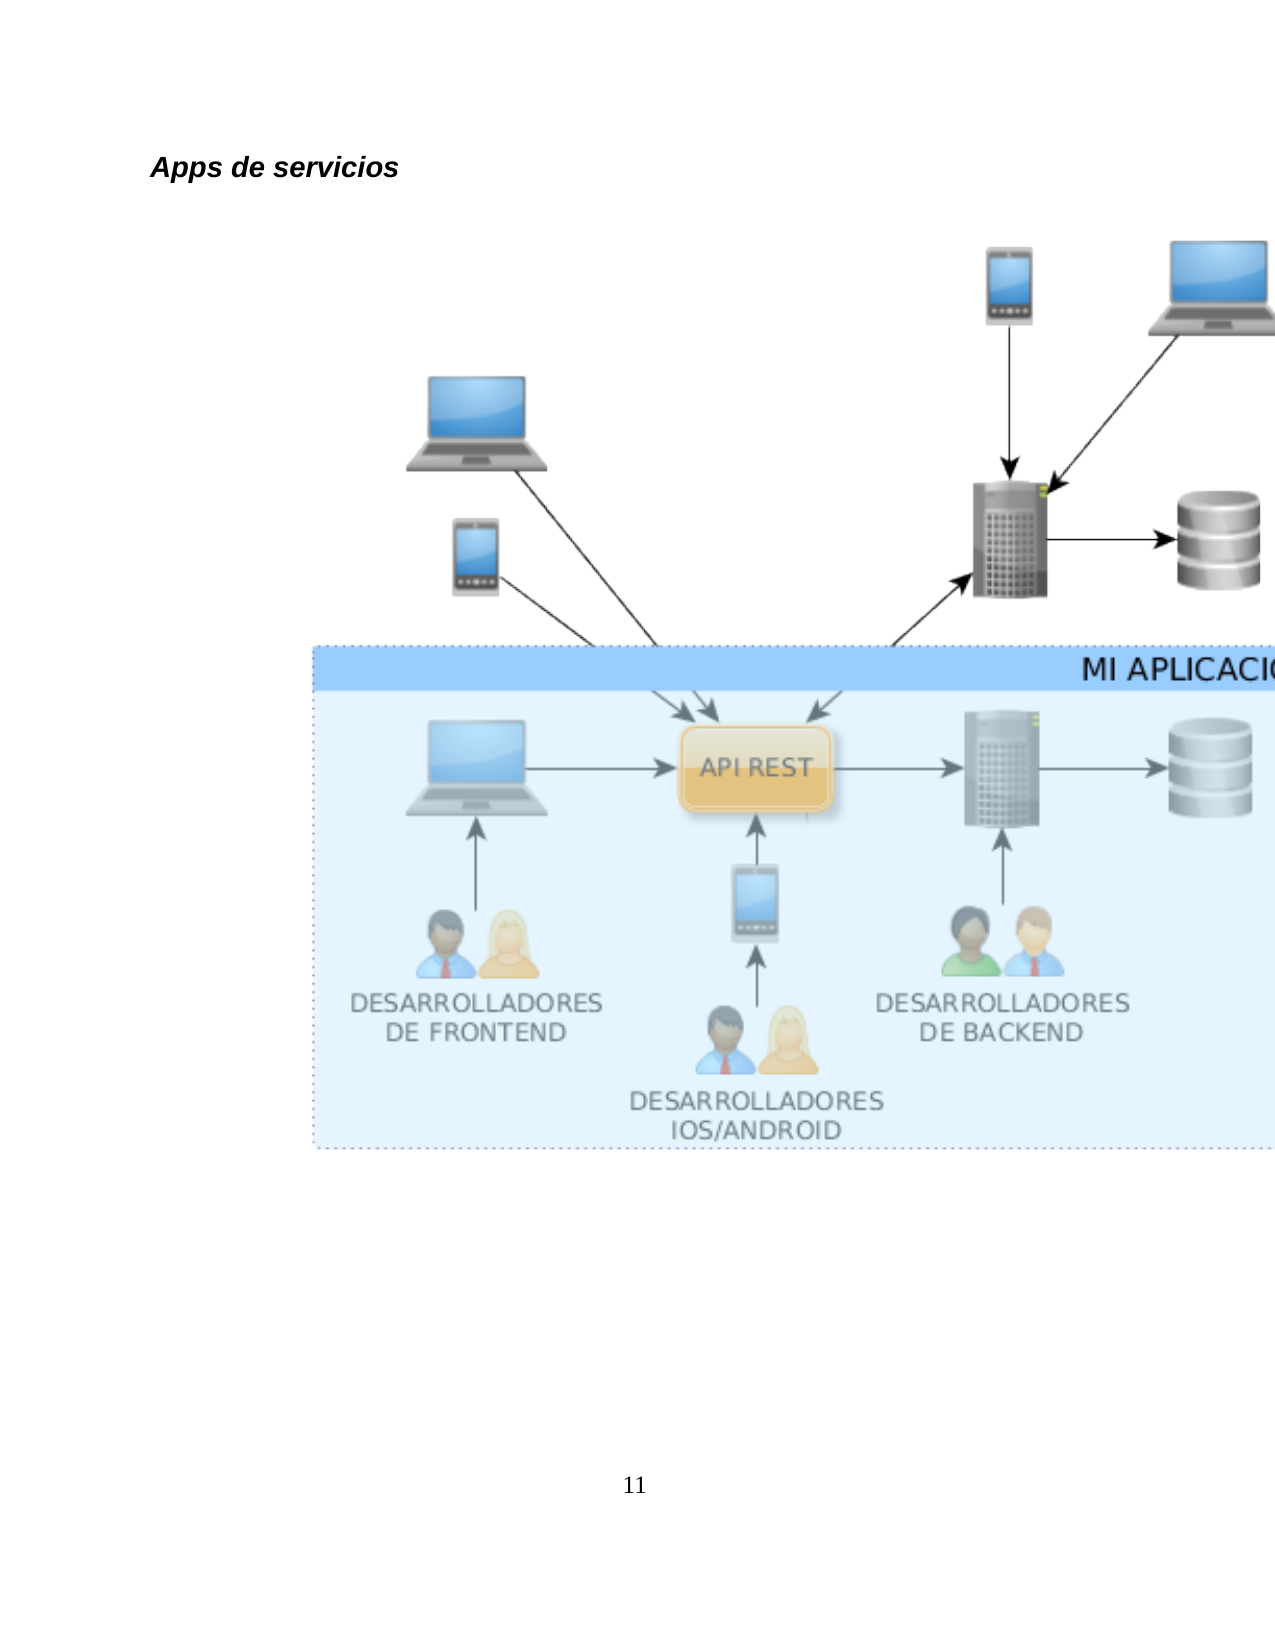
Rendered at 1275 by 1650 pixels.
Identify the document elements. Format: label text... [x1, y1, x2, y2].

subtitle Apps de servicios [150, 150, 1125, 183]
picture [150, 196, 1275, 1196]
